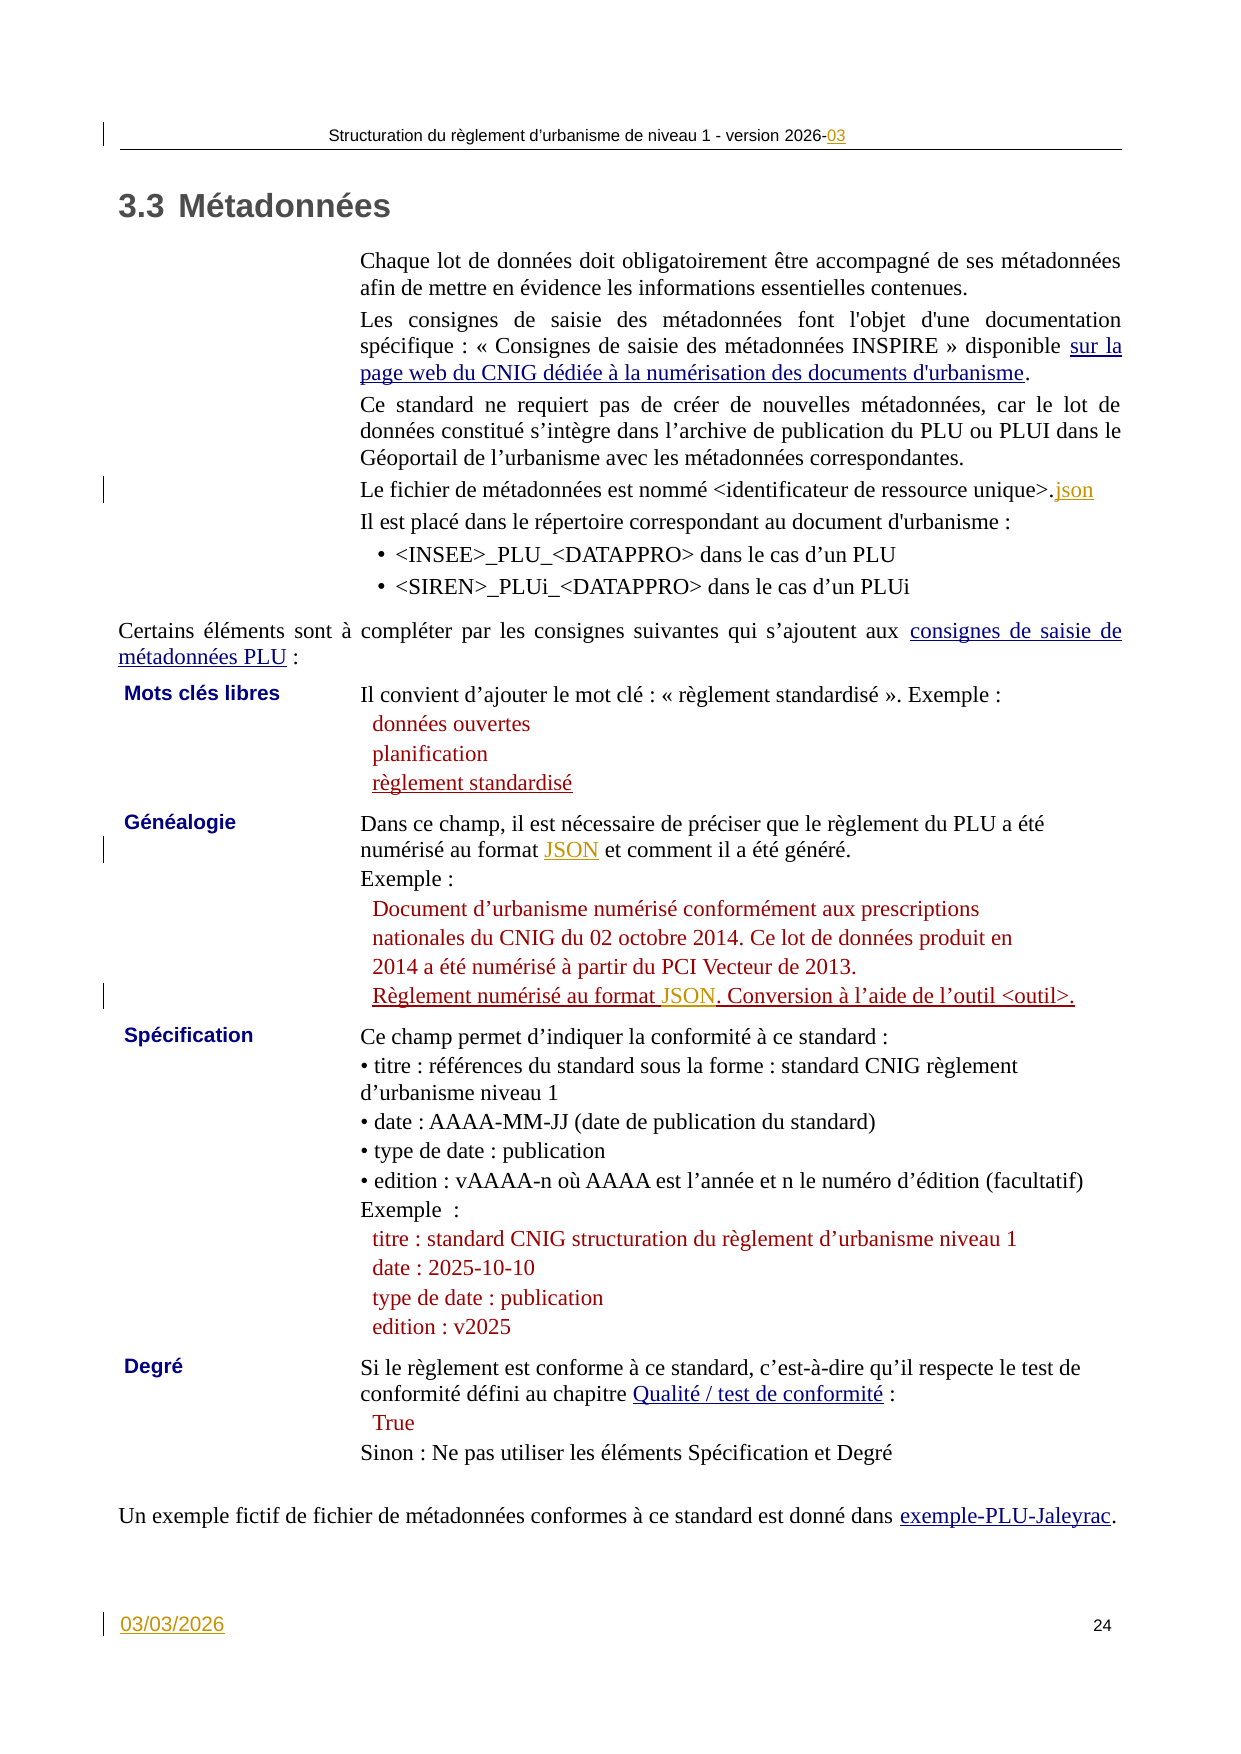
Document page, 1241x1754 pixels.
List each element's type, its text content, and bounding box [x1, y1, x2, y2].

table_header Mots clés libres [118, 676, 354, 804]
table_cell Dans ce champ, il est nécessaire de préciser que le règlement du PLU a été numérisé au format JSON et comment il a été généré. Exemple : Document d’urbanisme numérisé conformément aux prescriptions nationales du CNIG du 02 octobre 2014. Ce lot de données produit en 2014 a été numérisé à partir du PCI Vecteur de 2013. Règlement numérisé au format JSON. Conversion à l’aide de l’outil <outil>. [355, 804, 1122, 1017]
subtitle Métadonnées [118, 186, 1122, 224]
table_cell Généalogie [118, 804, 354, 1017]
table_cell Spécification [118, 1018, 354, 1348]
table_cell Si le règlement est conforme à ce standard, c’est-à-dire qu’il respecte le test de conformité défini au chapitre Qualité / test de conformité : True Sinon : Ne pas utiliser les éléments Spécification et Degré [355, 1348, 1122, 1474]
table_header Chaque lot de données doit obligatoirement être accompagné de ses métadonnées afin de mettre en évidence les informations essentielles contenues. Les consignes de saisie des métadonnées font l'objet d'une documentation spécifique : « Consignes de saisie des métadonnées INSPIRE » disponible sur la page web du CNIG dédiée à la numérisation des documents d'urbanisme. Ce standard ne requiert pas de créer de nouvelles métadonnées, car le lot de données constitué s’intègre dans l’archive de publication du PLU ou PLUI dans le Géoportail de l’urbanisme avec les métadonnées correspondantes. Le fichier de métadonnées est nommé <identificateur de ressource unique>.json Il est placé dans le répertoire correspondant au document d'urbanisme : <INSEE>_PLU_<DATAPPRO> dans le cas d’un PLU <SIREN>_PLUi_<DATAPPRO> dans le cas d’un PLUi [354, 236, 1122, 605]
table_cell Ce champ permet d’indiquer la conformité à ce standard : • titre : références du standard sous la forme : standard CNIG règlement d’urbanisme niveau 1 • date : AAAA-MM-JJ (date de publication du standard) • type de date : publication • edition : vAAAA-n où AAAA est l’année et n le numéro d’édition (facultatif) Exemple : titre : standard CNIG structuration du règlement d’urbanisme niveau 1 date : 2025-10-10 type de date : publication edition : v2025 [355, 1018, 1122, 1348]
table_header Il convient d’ajouter le mot clé : « règlement standardisé ». Exemple : données ouvertes planification règlement standardisé [355, 676, 1122, 804]
text Certains éléments sont à compléter par les consignes suivantes qui s’ajoutent aux consignes de saisie de métadonnées PLU : [118, 617, 1122, 669]
table_header [118, 236, 354, 605]
table_cell Degré [118, 1348, 354, 1474]
text Un exemple fictif de fichier de métadonnées conformes à ce standard est donné dans exemple-PLU-Jaleyrac. [118, 1502, 1122, 1528]
